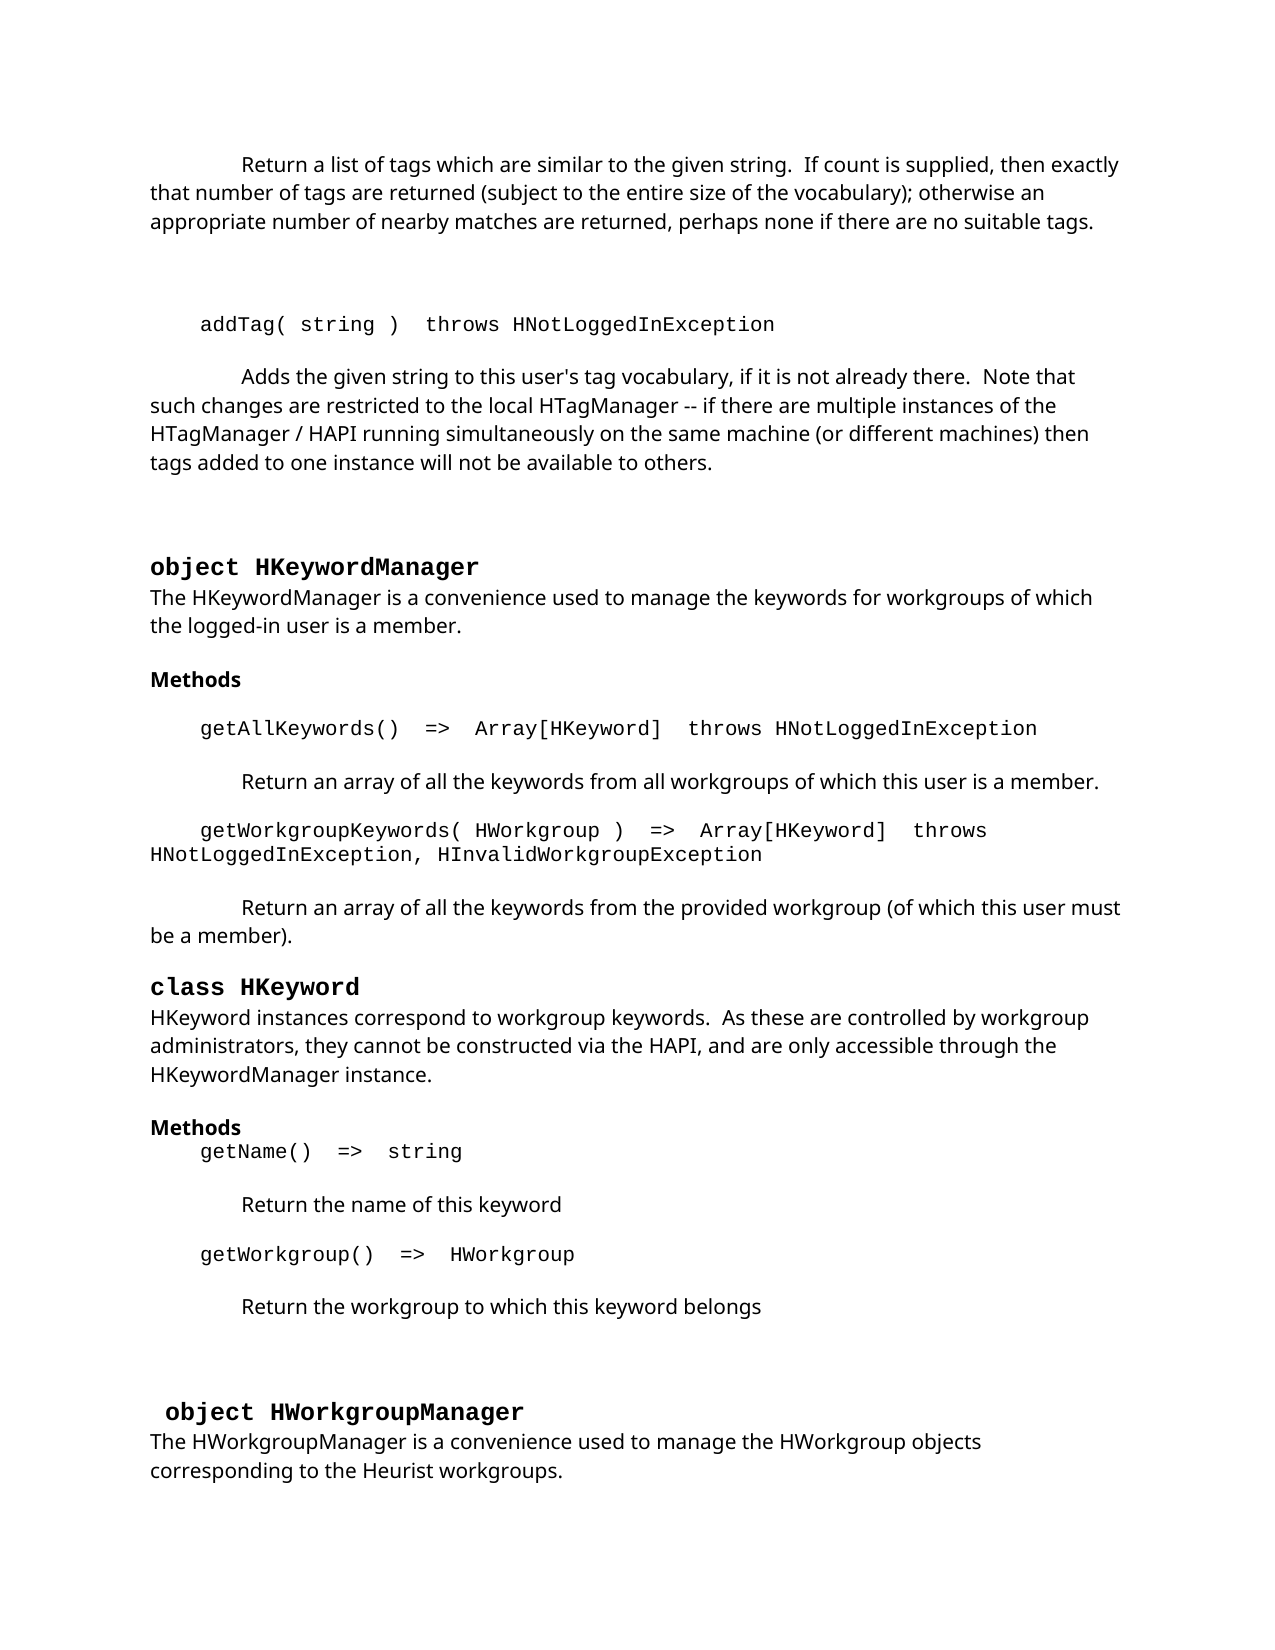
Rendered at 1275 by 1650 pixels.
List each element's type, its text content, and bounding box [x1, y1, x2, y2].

text Return an array of all the keywords from all workgroups of which this user is a member. [150, 767, 1125, 795]
text HKeyword instances correspond to workgroup keywords. As these are controlled by workgroup administrators, they cannot be constructed via the HAPI, and are only accessible through the HKeywordManager instance. [150, 1003, 1125, 1088]
subtitle class HKeyword [150, 974, 1125, 1003]
text Adds the given string to this user's tag vocabulary, if it is not already there. Note that such changes are restricted to the local HTagManager -- if there are multiple instances of the HTagManager / HAPI running simultaneously on the same machine (or different machines) then tags added to one instance will not be available to others. [150, 362, 1125, 476]
text addTag( string ) throws HNotLoggedInException [150, 314, 1125, 337]
text The HWorkgroupManager is a convenience used to manage the HWorkgroup objects corresponding to the Heurist workgroups. [150, 1427, 1125, 1484]
text Methods [150, 665, 1125, 693]
text Return the workgroup to which this keyword belongs [150, 1292, 1125, 1321]
text getWorkgroupKeywords( HWorkgroup ) => Array[HKeyword] throws HNotLoggedInException, HInvalidWorkgroupException [150, 820, 1125, 868]
text Return an array of all the keywords from the provided workgroup (of which this user must be a member). [150, 893, 1125, 949]
text The HKeywordManager is a convenience used to manage the keywords for workgroups of which the logged-in user is a member. [150, 583, 1125, 640]
text Methods [150, 1113, 1125, 1142]
text Return the name of this keyword [150, 1190, 1125, 1219]
text getAllKeywords() => Array[HKeyword] throws HNotLoggedInException [150, 718, 1125, 742]
subtitle object HWorkgroupManager [150, 1399, 1125, 1427]
text Return a list of tags which are similar to the given string. If count is supplied, then exactly that number of tags are returned (subject to the entire size of the vocabulary); otherwise an appropriate number of nearby matches are returned, perhaps none if there are no suitable tags. [150, 150, 1125, 235]
text getWorkgroup() => HWorkgroup [150, 1244, 1125, 1267]
text getName() => string [150, 1142, 1125, 1165]
subtitle object HKeywordManager [150, 554, 1125, 583]
